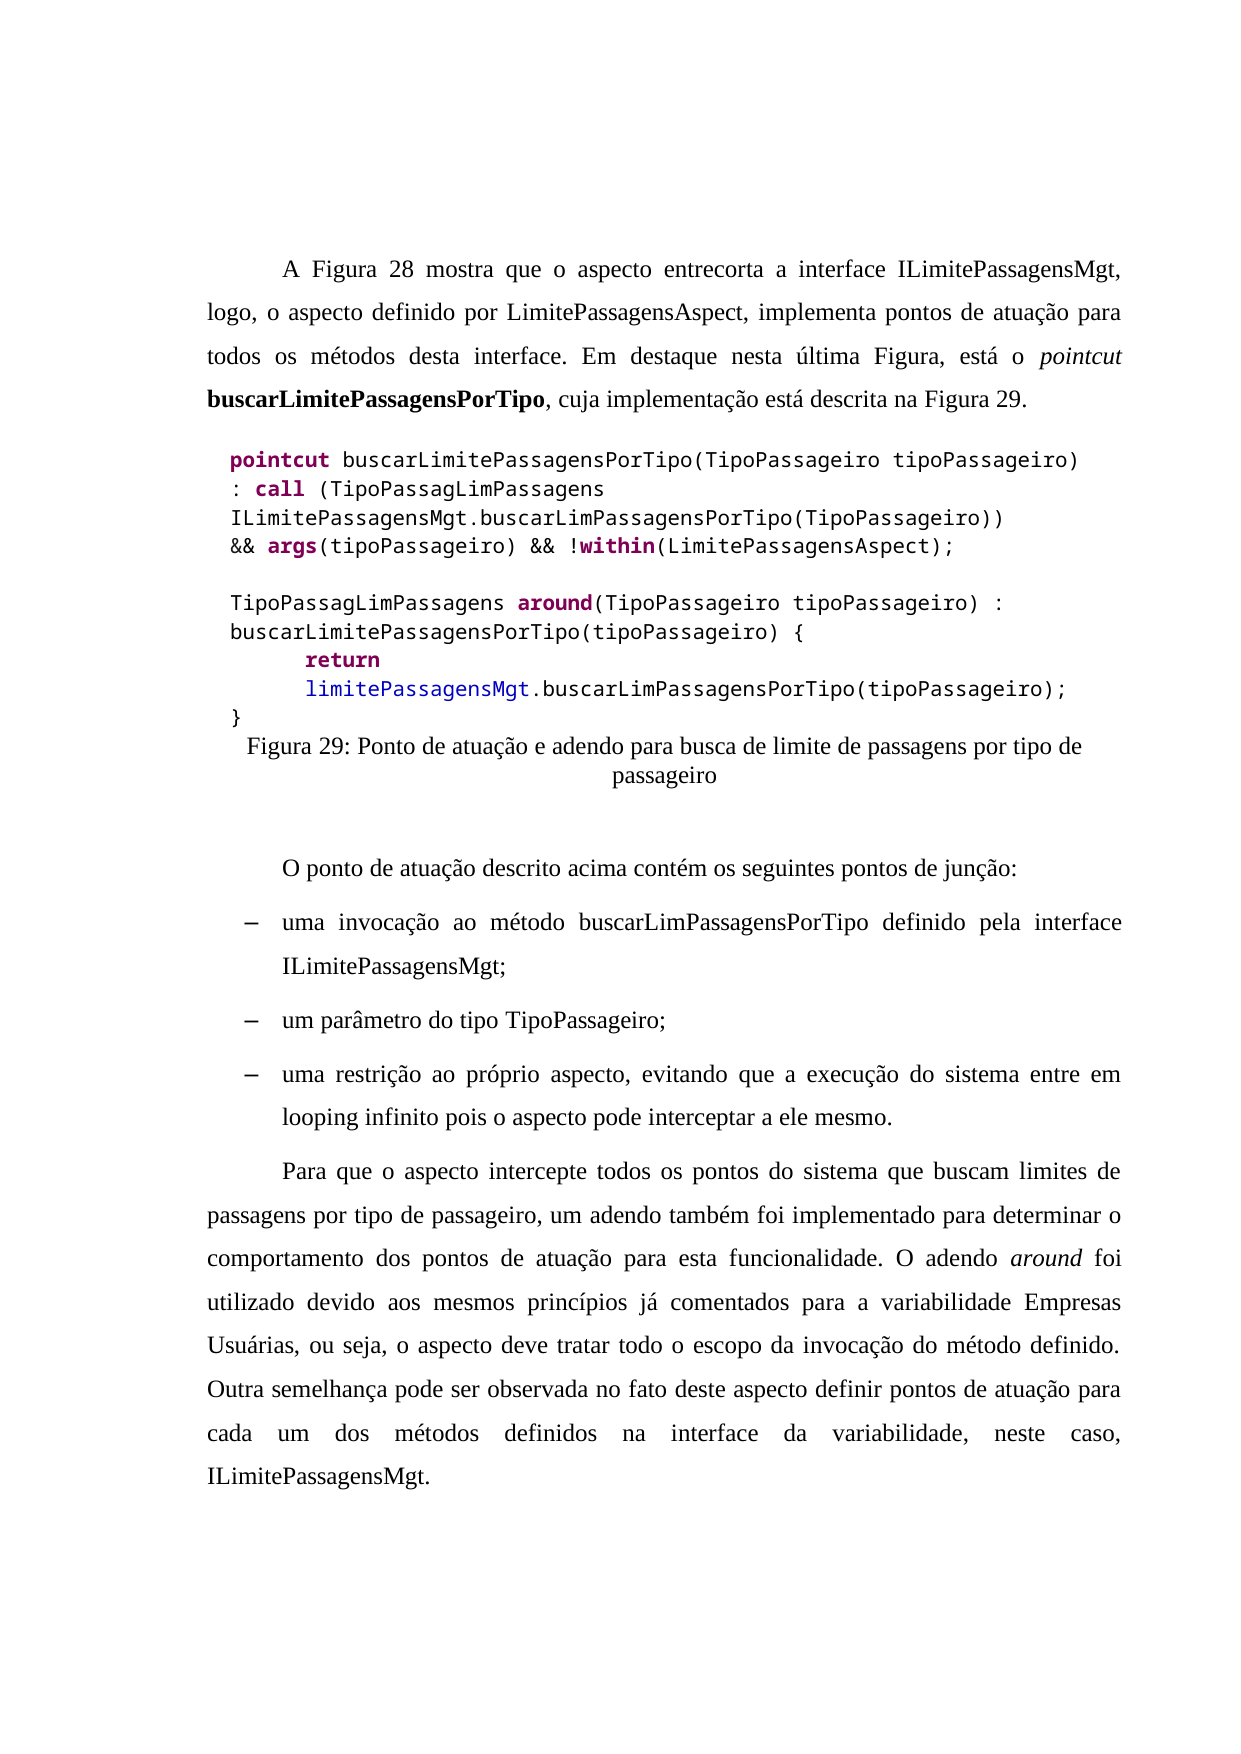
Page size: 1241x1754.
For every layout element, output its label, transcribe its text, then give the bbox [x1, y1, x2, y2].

text Para que o aspecto intercepte todos os pontos do sistema que buscam limites de passagens por tipo de passageiro, um adendo também foi implementado para determinar o comportamento dos pontos de atuação para esta funcionalidade. O adendo around foi utilizado devido aos mesmos princípios já comentados para a variabilidade Empresas Usuárias, ou seja, o aspecto deve tratar todo o escopo da invocação do método definido. Outra semelhança pode ser observada no fato deste aspecto definir pontos de atuação para cada um dos métodos definidos na interface da variabilidade, neste caso, ILimitePassagensMgt. [207, 1156, 1122, 1490]
text TipoPassagLimPassagens around(TipoPassageiro tipoPassageiro) : [230, 588, 1099, 617]
text && args(tipoPassageiro) && !within(LimitePassagensAspect); [230, 531, 1099, 559]
text Figura 29: Ponto de atuação e adendo para busca de limite de passagens por tipo de passageiro [207, 445, 1122, 789]
text } [230, 702, 1099, 731]
list uma invocação ao método buscarLimPassagensPorTipo definido pela interface ILimitePassagensMgt; [244, 907, 1122, 980]
text return limitePassagensMgt.buscarLimPassagensPorTipo(tipoPassageiro); [230, 645, 1099, 702]
text O ponto de atuação descrito acima contém os seguintes pontos de junção: [207, 853, 1122, 882]
text pointcut buscarLimitePassagensPorTipo(TipoPassageiro tipoPassageiro) : call (TipoPassagLimPassagens ILimitePassagensMgt.buscarLimPassagensPorTipo(TipoPassageiro)) [230, 445, 1099, 531]
text A Figura 28 mostra que o aspecto entrecorta a interface ILimitePassagensMgt, logo, o aspecto definido por LimitePassagensAspect, implementa pontos de atuação para todos os métodos desta interface. Em destaque nesta última Figura, está o pointcut buscarLimitePassagensPorTipo, cuja implementação está descrita na Figura 29. [207, 253, 1122, 413]
text buscarLimitePassagensPorTipo(tipoPassageiro) { [230, 617, 1099, 645]
list um parâmetro do tipo TipoPassageiro; [244, 1005, 1122, 1034]
list uma restrição ao próprio aspecto, evitando que a execução do sistema entre em looping infinito pois o aspecto pode interceptar a ele mesmo. [244, 1059, 1122, 1131]
